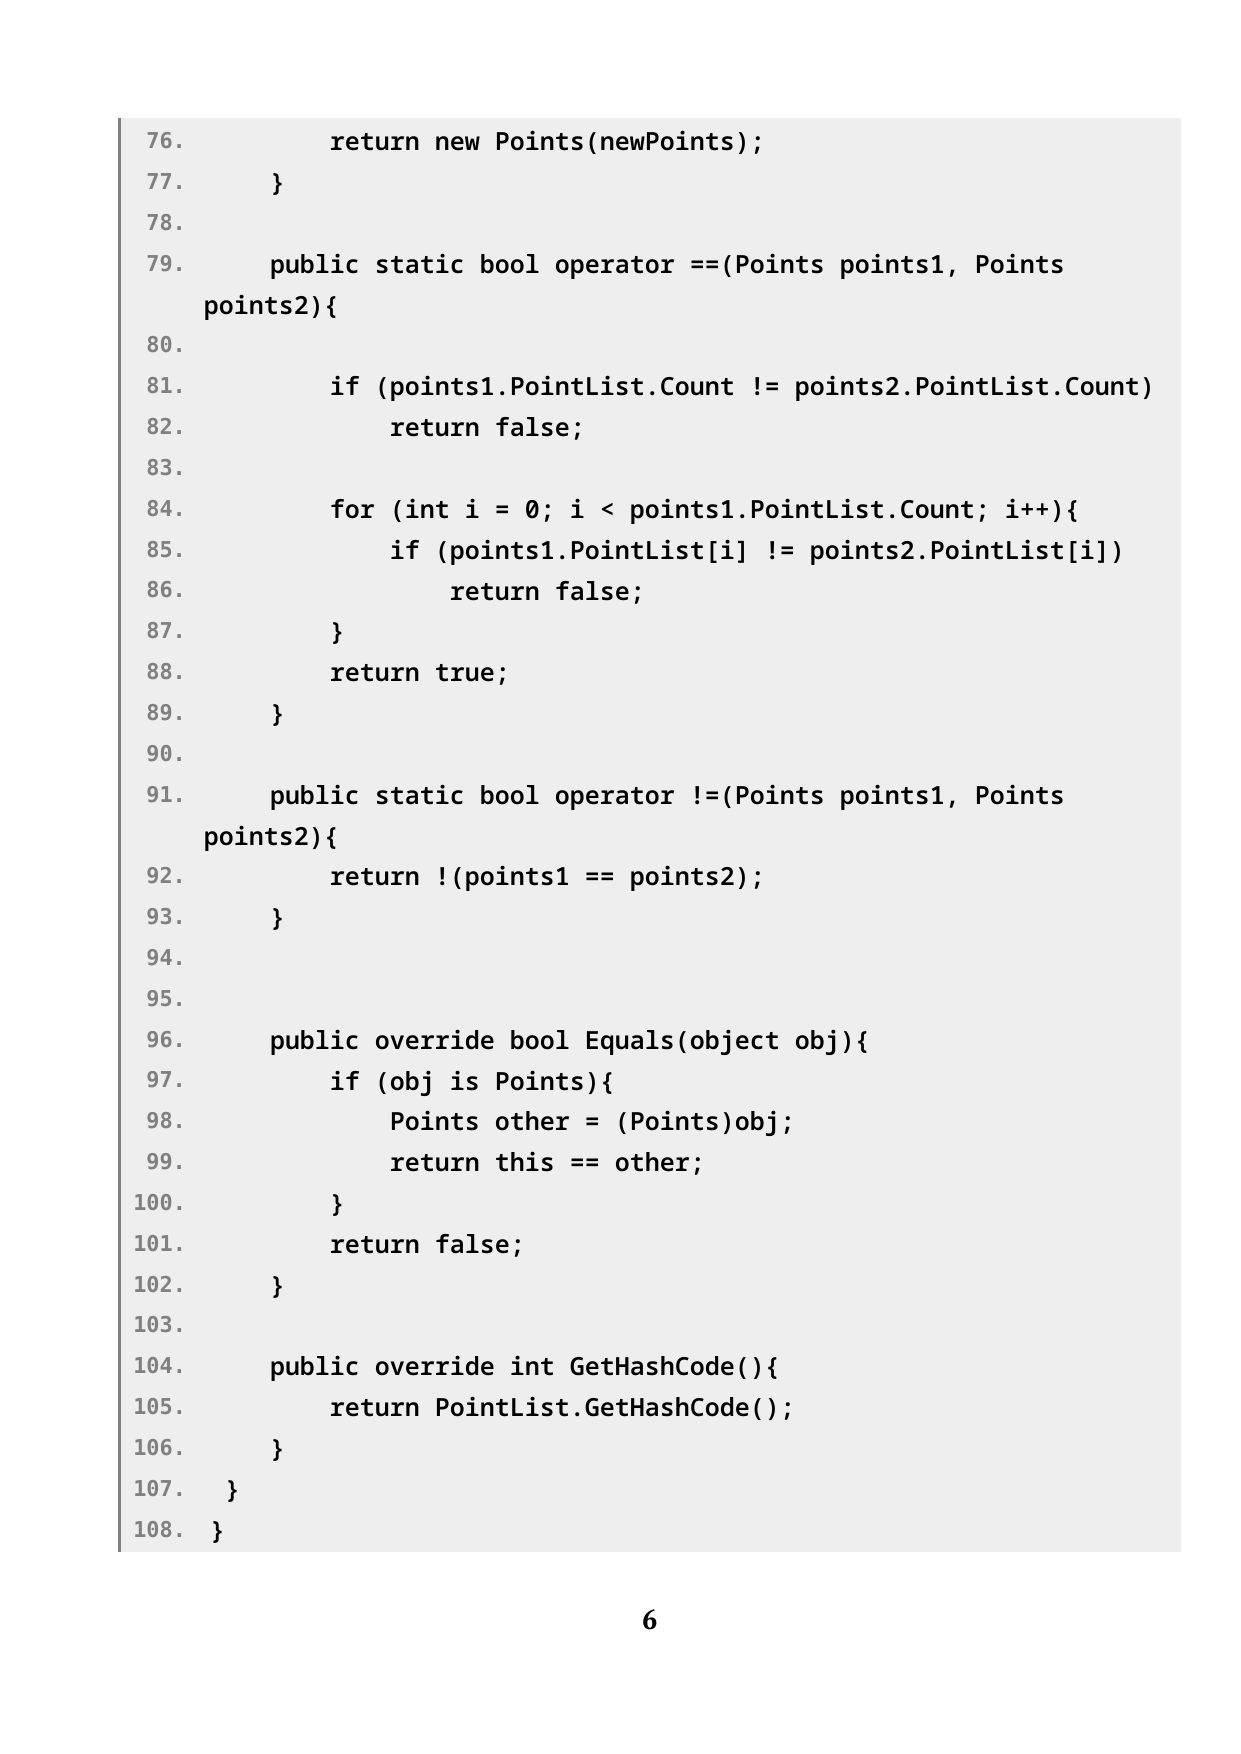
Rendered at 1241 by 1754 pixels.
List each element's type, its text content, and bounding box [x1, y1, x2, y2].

list return true; [121, 649, 1181, 689]
list Points other = (Points)obj; [121, 1098, 1181, 1138]
list } [121, 1425, 1181, 1465]
list } [121, 159, 1181, 199]
list return false; [121, 404, 1181, 444]
list if (points1.PointList.Count != points2.PointList.Count) [121, 363, 1181, 403]
list return !(points1 == points2); [121, 853, 1181, 893]
list for (int i = 0; i < points1.PointList.Count; i++){ [121, 486, 1181, 526]
list } [121, 1466, 1181, 1506]
list if (points1.PointList[i] != points2.PointList[i]) [121, 526, 1181, 566]
list } [121, 608, 1181, 648]
list public static bool operator !=(Points points1, Points points2){ [121, 771, 1181, 852]
list } [121, 690, 1181, 730]
list } [121, 894, 1181, 934]
list return false; [121, 1221, 1181, 1261]
list if (obj is Points){ [121, 1057, 1181, 1097]
list public override bool Equals(object obj){ [121, 1016, 1181, 1056]
list } [121, 1180, 1181, 1220]
list return PointList.GetHashCode(); [121, 1384, 1181, 1424]
list } [121, 1261, 1181, 1301]
list return new Points(newPoints); [121, 118, 1181, 158]
list public static bool operator ==(Points points1, Points points2){ [121, 241, 1181, 321]
list public override int GetHashCode(){ [121, 1343, 1181, 1383]
list } [121, 1506, 1181, 1552]
list return false; [121, 567, 1181, 607]
list return this == other; [121, 1139, 1181, 1179]
